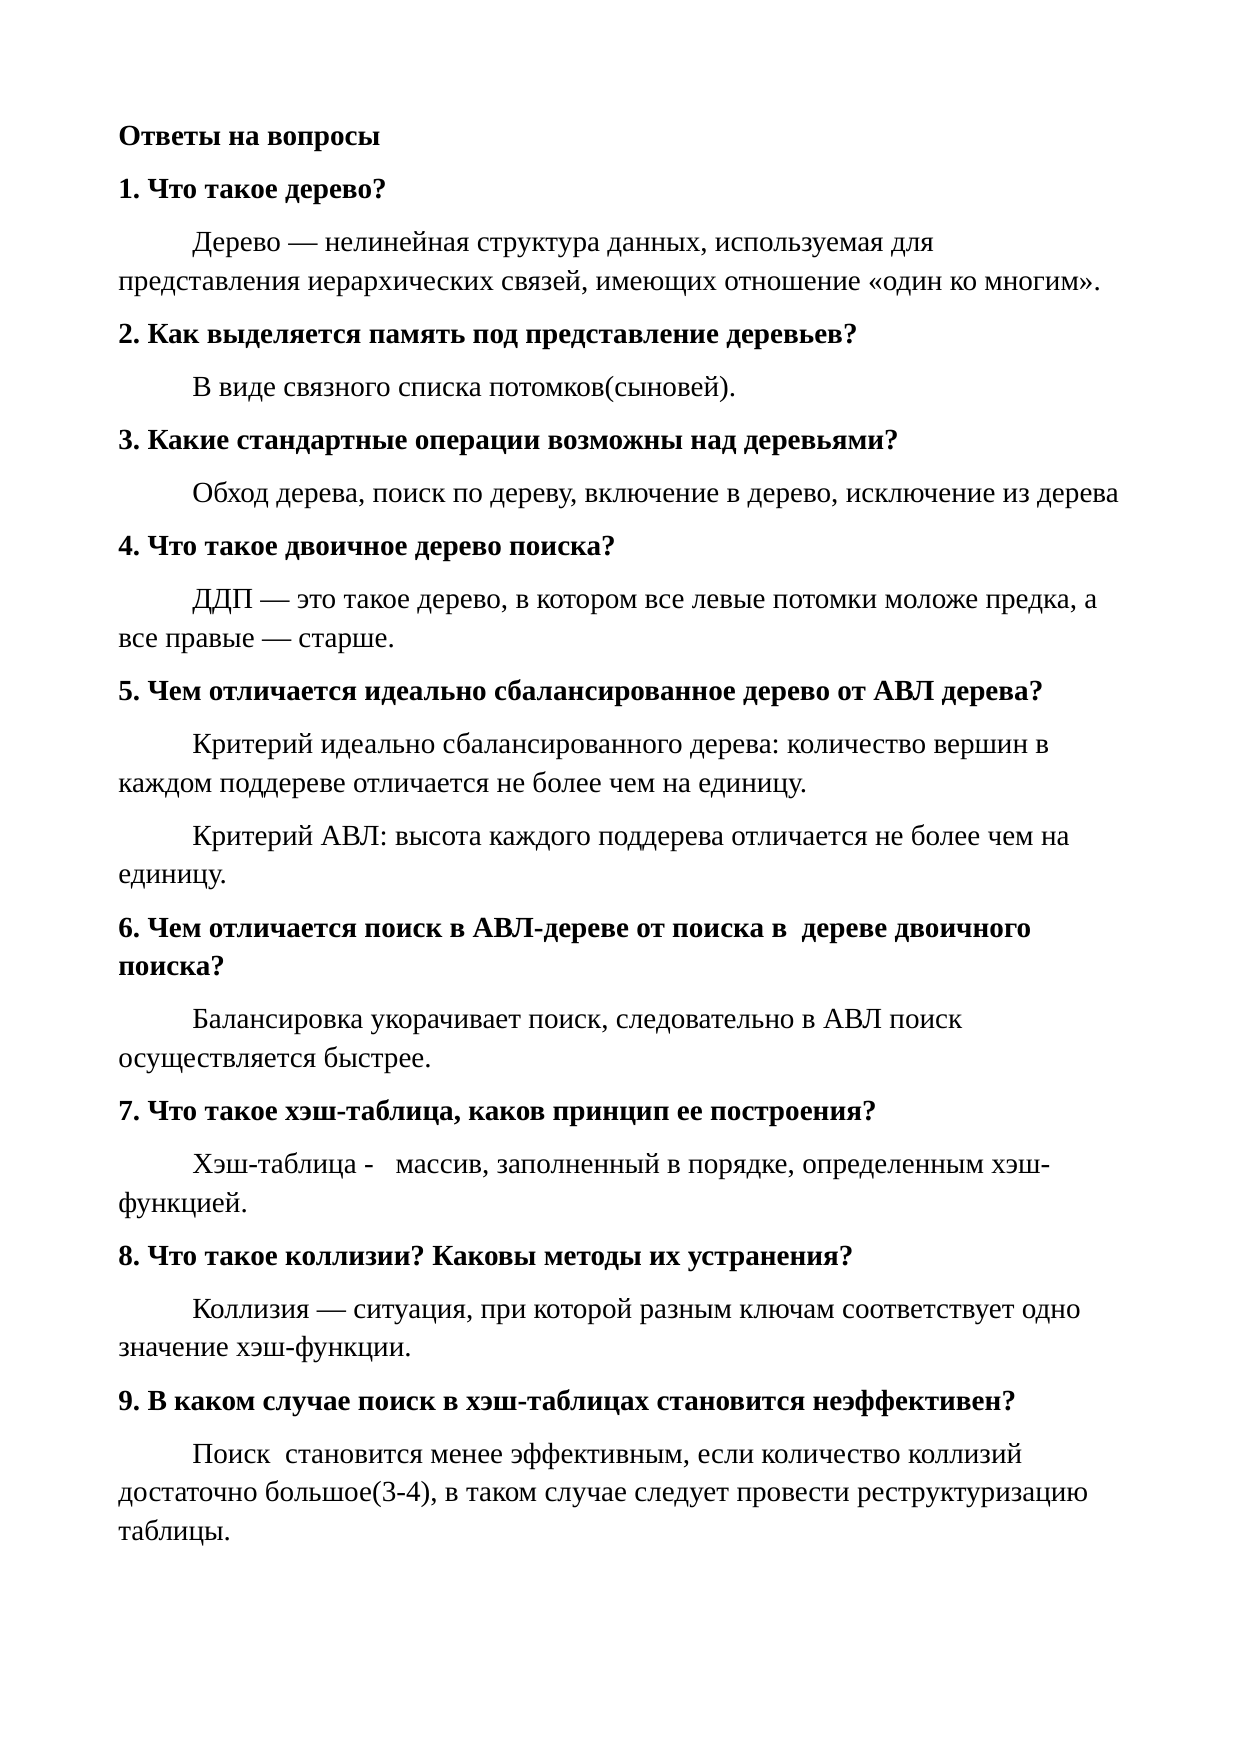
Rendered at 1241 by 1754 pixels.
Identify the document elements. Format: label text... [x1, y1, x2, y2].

text 8. Что такое коллизии? Каковы методы их устранения? [118, 1238, 1122, 1271]
text В виде связного списка потомков(сыновей). [118, 369, 1122, 403]
text Ответы на вопросы [118, 118, 1122, 152]
text Обход дерева, поиск по дереву, включение в дерево, исключение из дерева [118, 475, 1122, 509]
text 1. Что такое дерево? [118, 171, 1122, 205]
text 7. Что такое хэш-таблица, каков принцип ее построения? [118, 1093, 1122, 1127]
text Хэш-таблица - массив, заполненный в порядке, определенным хэш-функцией. [118, 1146, 1122, 1218]
text Поиск становится менее эффективным, если количество коллизий достаточно большое(3-4), в таком случае следует провести реструктуризацию таблицы. [118, 1436, 1122, 1546]
text 9. В каком случае поиск в хэш-таблицах становится неэффективен? [118, 1383, 1122, 1416]
text 2. Как выделяется память под представление деревьев? [118, 316, 1122, 349]
text Коллизия — ситуация, при которой разным ключам соответствует одно значение хэш-функции. [118, 1291, 1122, 1363]
text 5. Чем отличается идеально сбалансированное дерево от АВЛ дерева? [118, 673, 1122, 707]
text 4. Что такое двоичное дерево поиска? [118, 528, 1122, 562]
text ДДП — это такое дерево, в котором все левые потомки моложе предка, а все правые — старше. [118, 582, 1122, 654]
text Критерий идеально сбалансированного дерева: количество вершин в каждом поддереве отличается не более чем на единицу. [118, 726, 1122, 798]
text Критерий АВЛ: высота каждого поддерева отличается не более чем на единицу. [118, 818, 1122, 890]
text 3. Какие стандартные операции возможны над деревьями? [118, 422, 1122, 456]
text Дерево — нелинейная структура данных, используемая для представления иерархических связей, имеющих отношение «один ко многим». [118, 224, 1122, 296]
text Балансировка укорачивает поиск, следовательно в АВЛ поиск осуществляется быстрее. [118, 1001, 1122, 1073]
text 6. Чем отличается поиск в АВЛ-дереве от поиска в дереве двоичного поиска? [118, 910, 1122, 982]
